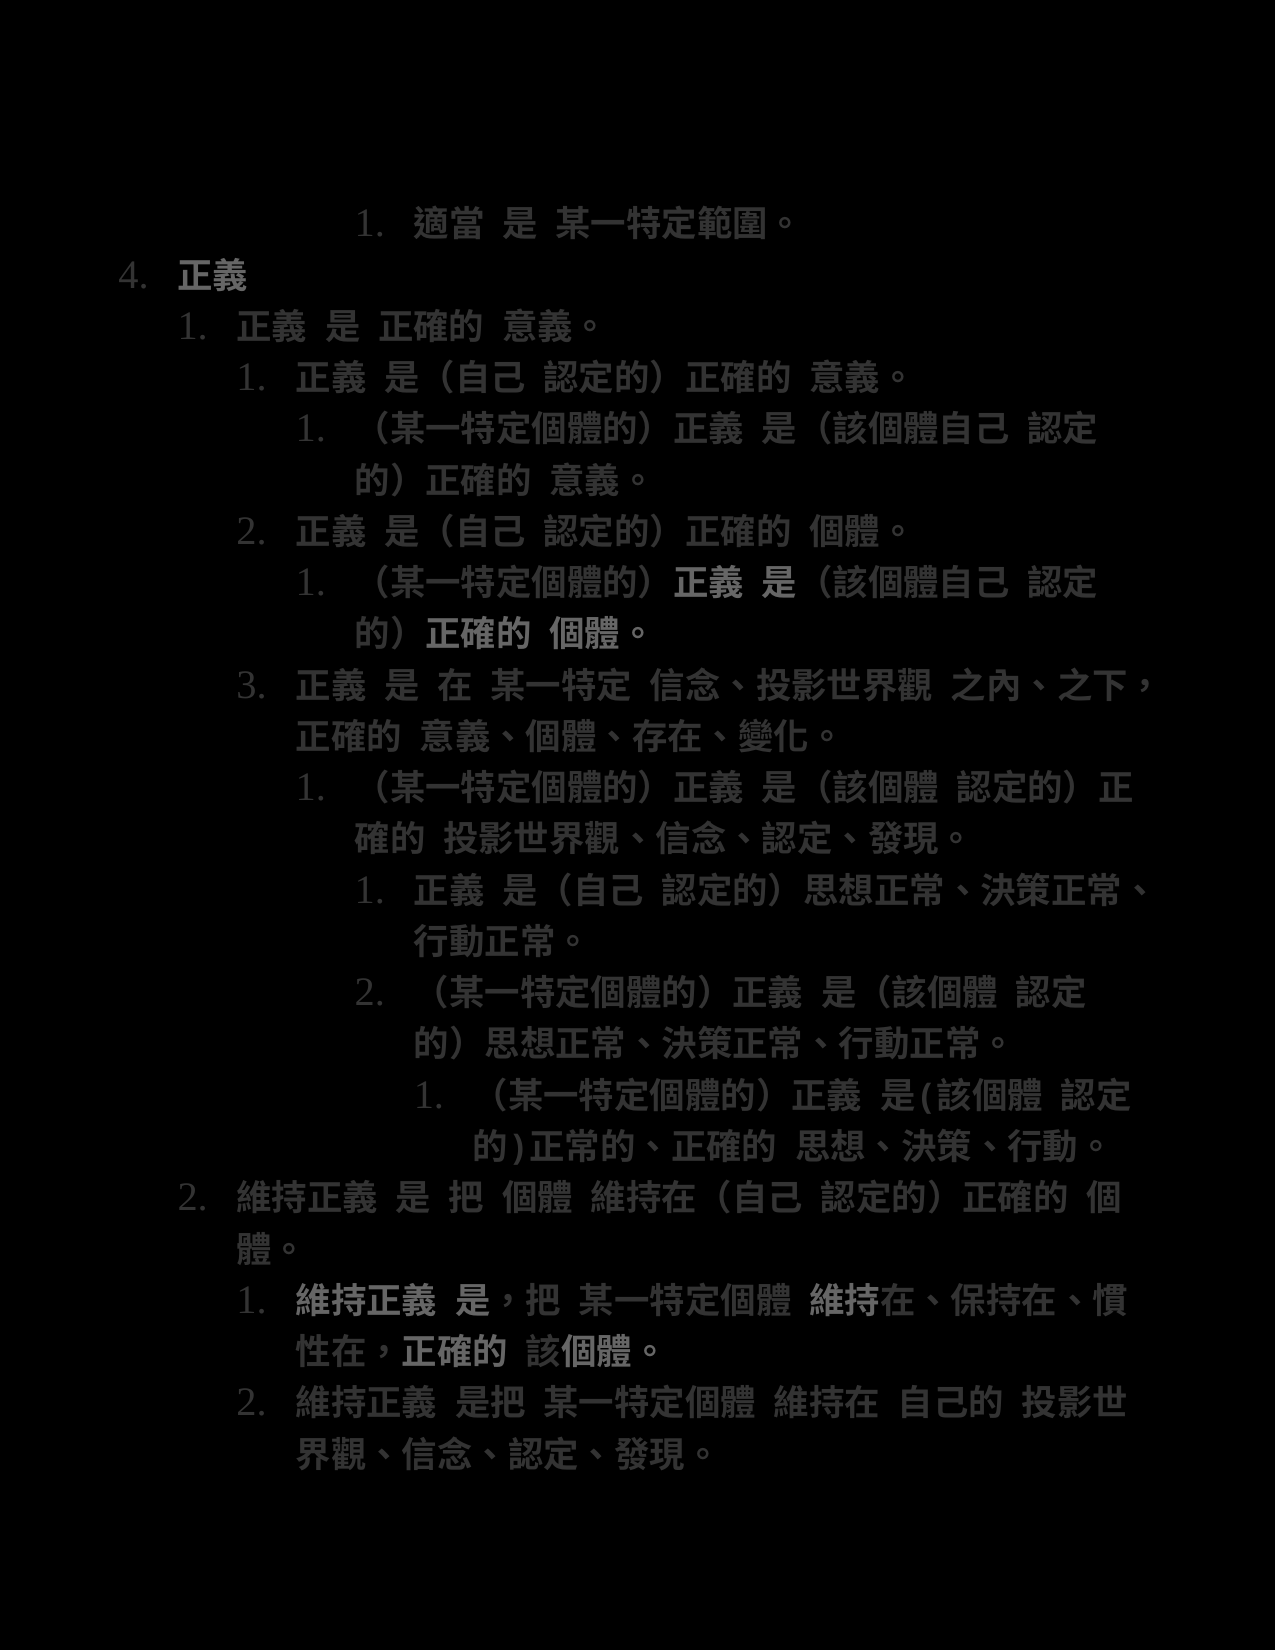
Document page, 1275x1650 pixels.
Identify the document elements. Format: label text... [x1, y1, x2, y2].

list （某一特定個體的）正義 是（該個體自己 認定的）正確的 個體。 [295, 554, 1157, 657]
list 正義 [118, 247, 1157, 298]
list 維持正義 是把 某一特定個體 維持在 自己的 投影世界觀、信念、認定、發現。 [236, 1375, 1157, 1477]
list 適當 是 某一特定範圍。 [354, 196, 1157, 247]
list 正義 是（自己 認定的）思想正常、決策正常、行動正常。 [354, 862, 1157, 964]
list 正義 是（自己 認定的）正確的 個體。 [236, 503, 1157, 554]
list 正義 是（自己 認定的）正確的 意義。 [236, 349, 1157, 401]
list （某一特定個體的）正義 是(該個體 認定的)正常的、正確的 思想、決策、行動。 [413, 1067, 1157, 1170]
list 正義 是 在 某一特定 信念、投影世界觀 之內、之下，正確的 意義、個體、存在、變化。 [236, 657, 1157, 759]
list 正義 是 正確的 意義。 [177, 298, 1157, 349]
list 維持正義 是 把 個體 維持在（自己 認定的）正確的 個體。 [177, 1170, 1157, 1272]
list 維持正義 是，把 某一特定個體 維持在、保持在、慣性在，正確的 該個體。 [236, 1272, 1157, 1375]
list （某一特定個體的）正義 是（該個體 認定的）正確的 投影世界觀、信念、認定、發現。 [295, 759, 1157, 862]
list （某一特定個體的）正義 是（該個體自己 認定的）正確的 意義。 [295, 401, 1157, 503]
list （某一特定個體的）正義 是（該個體 認定的）思想正常、決策正常、行動正常。 [354, 964, 1157, 1067]
